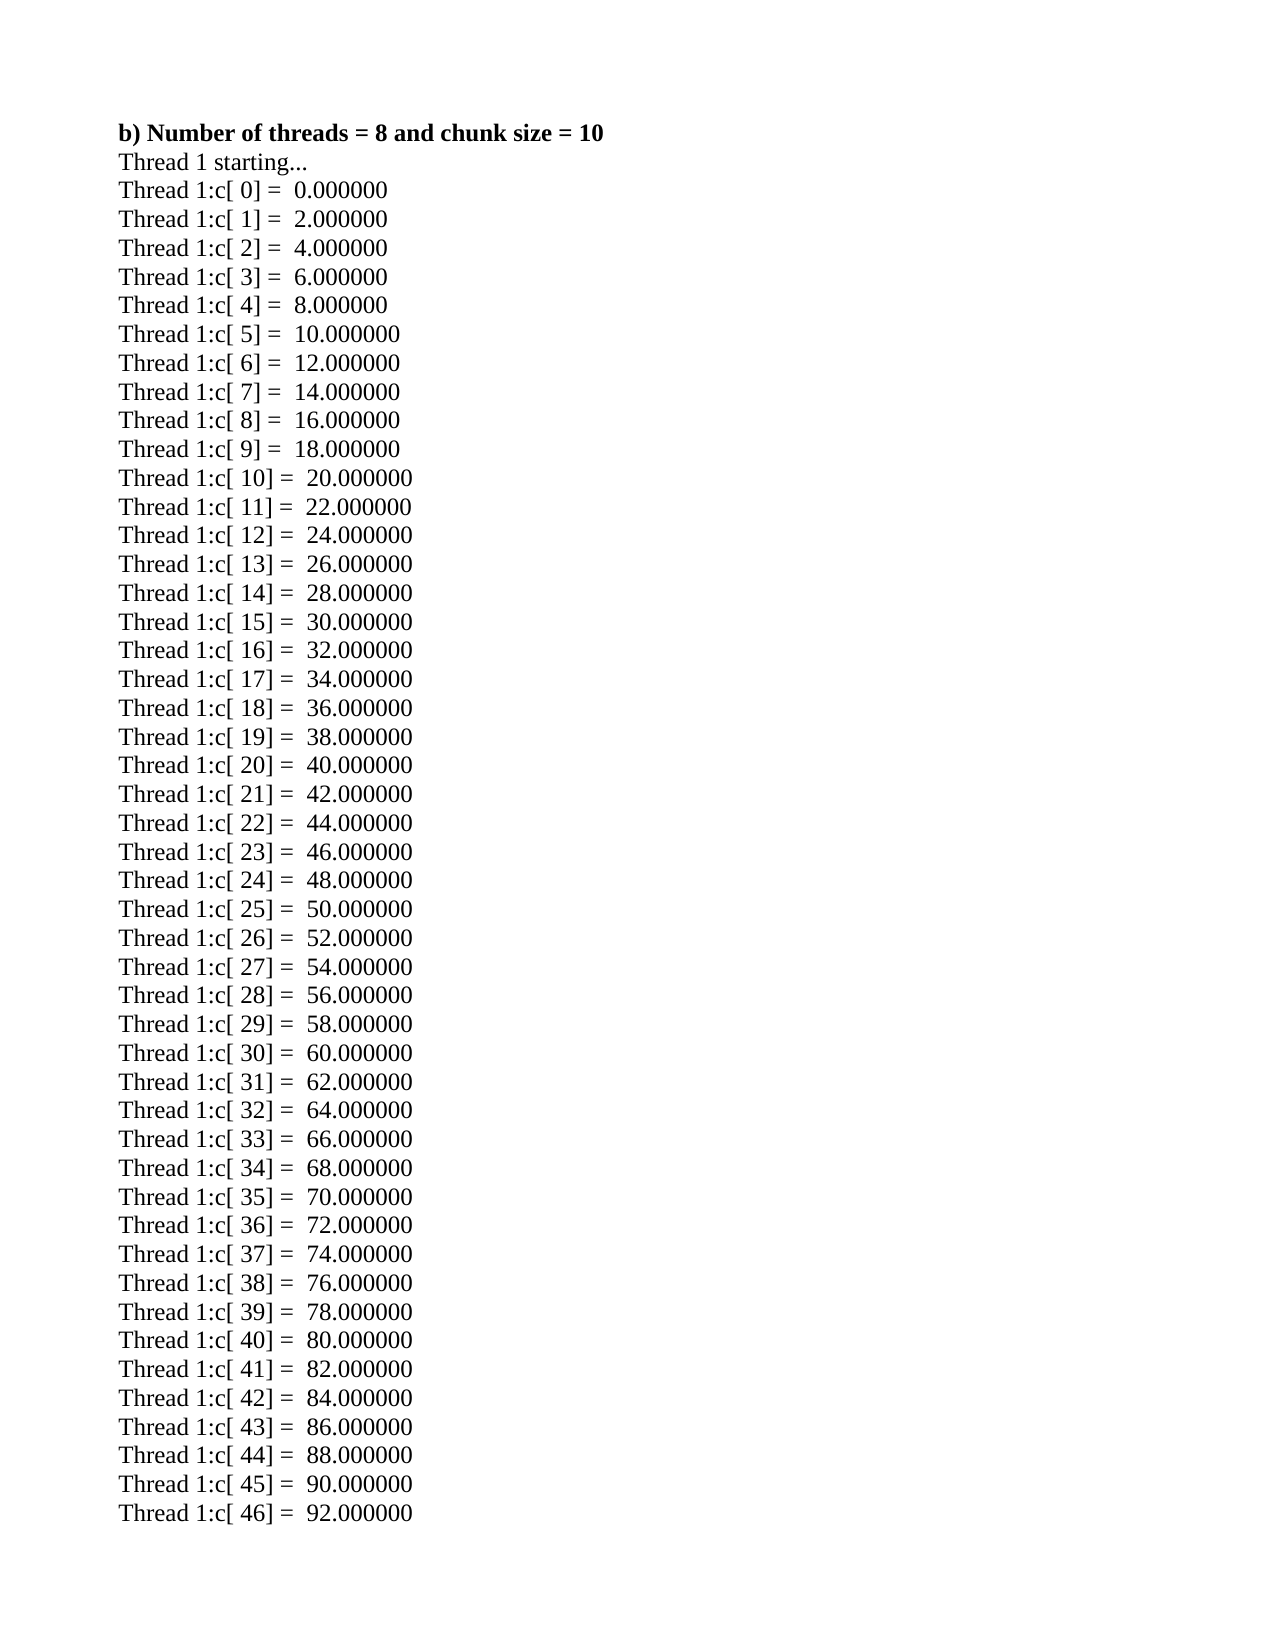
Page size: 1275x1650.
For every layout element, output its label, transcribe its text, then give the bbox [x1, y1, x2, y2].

text Thread 1:c[ 0] = 0.000000 [118, 176, 1157, 204]
text Thread 1:c[ 37] = 74.000000 [118, 1239, 1157, 1268]
text Thread 1:c[ 43] = 86.000000 [118, 1412, 1157, 1441]
text Thread 1 starting... [118, 147, 1157, 176]
text Thread 1:c[ 5] = 10.000000 [118, 319, 1157, 348]
text Thread 1:c[ 32] = 64.000000 [118, 1096, 1157, 1124]
text Thread 1:c[ 12] = 24.000000 [118, 521, 1157, 549]
text Thread 1:c[ 15] = 30.000000 [118, 607, 1157, 636]
text Thread 1:c[ 7] = 14.000000 [118, 377, 1157, 406]
text Thread 1:c[ 33] = 66.000000 [118, 1124, 1157, 1153]
text Thread 1:c[ 44] = 88.000000 [118, 1441, 1157, 1469]
text Thread 1:c[ 14] = 28.000000 [118, 578, 1157, 607]
text Thread 1:c[ 4] = 8.000000 [118, 291, 1157, 319]
text Thread 1:c[ 13] = 26.000000 [118, 549, 1157, 578]
text Thread 1:c[ 1] = 2.000000 [118, 204, 1157, 233]
text Thread 1:c[ 10] = 20.000000 [118, 463, 1157, 492]
text Thread 1:c[ 38] = 76.000000 [118, 1268, 1157, 1297]
text Thread 1:c[ 34] = 68.000000 [118, 1153, 1157, 1182]
text Thread 1:c[ 30] = 60.000000 [118, 1038, 1157, 1067]
text Thread 1:c[ 23] = 46.000000 [118, 837, 1157, 866]
text Thread 1:c[ 24] = 48.000000 [118, 866, 1157, 894]
text Thread 1:c[ 40] = 80.000000 [118, 1326, 1157, 1354]
text Thread 1:c[ 45] = 90.000000 [118, 1469, 1157, 1498]
text Thread 1:c[ 2] = 4.000000 [118, 233, 1157, 262]
text Thread 1:c[ 36] = 72.000000 [118, 1211, 1157, 1239]
text Thread 1:c[ 28] = 56.000000 [118, 981, 1157, 1009]
text Thread 1:c[ 17] = 34.000000 [118, 664, 1157, 693]
text Thread 1:c[ 9] = 18.000000 [118, 434, 1157, 463]
text Thread 1:c[ 29] = 58.000000 [118, 1009, 1157, 1038]
text Thread 1:c[ 21] = 42.000000 [118, 779, 1157, 808]
text b) Number of threads = 8 and chunk size = 10 [118, 118, 1157, 147]
text Thread 1:c[ 19] = 38.000000 [118, 722, 1157, 751]
text Thread 1:c[ 16] = 32.000000 [118, 636, 1157, 664]
text Thread 1:c[ 39] = 78.000000 [118, 1297, 1157, 1326]
text Thread 1:c[ 41] = 82.000000 [118, 1354, 1157, 1383]
text Thread 1:c[ 22] = 44.000000 [118, 808, 1157, 837]
text Thread 1:c[ 6] = 12.000000 [118, 348, 1157, 377]
text Thread 1:c[ 42] = 84.000000 [118, 1383, 1157, 1412]
text Thread 1:c[ 11] = 22.000000 [118, 492, 1157, 521]
text Thread 1:c[ 31] = 62.000000 [118, 1067, 1157, 1096]
text Thread 1:c[ 20] = 40.000000 [118, 751, 1157, 779]
text Thread 1:c[ 27] = 54.000000 [118, 952, 1157, 981]
text Thread 1:c[ 35] = 70.000000 [118, 1182, 1157, 1211]
text Thread 1:c[ 46] = 92.000000 [118, 1498, 1157, 1527]
text Thread 1:c[ 18] = 36.000000 [118, 693, 1157, 722]
text Thread 1:c[ 26] = 52.000000 [118, 923, 1157, 952]
text Thread 1:c[ 8] = 16.000000 [118, 406, 1157, 434]
text Thread 1:c[ 25] = 50.000000 [118, 894, 1157, 923]
text Thread 1:c[ 3] = 6.000000 [118, 262, 1157, 291]
